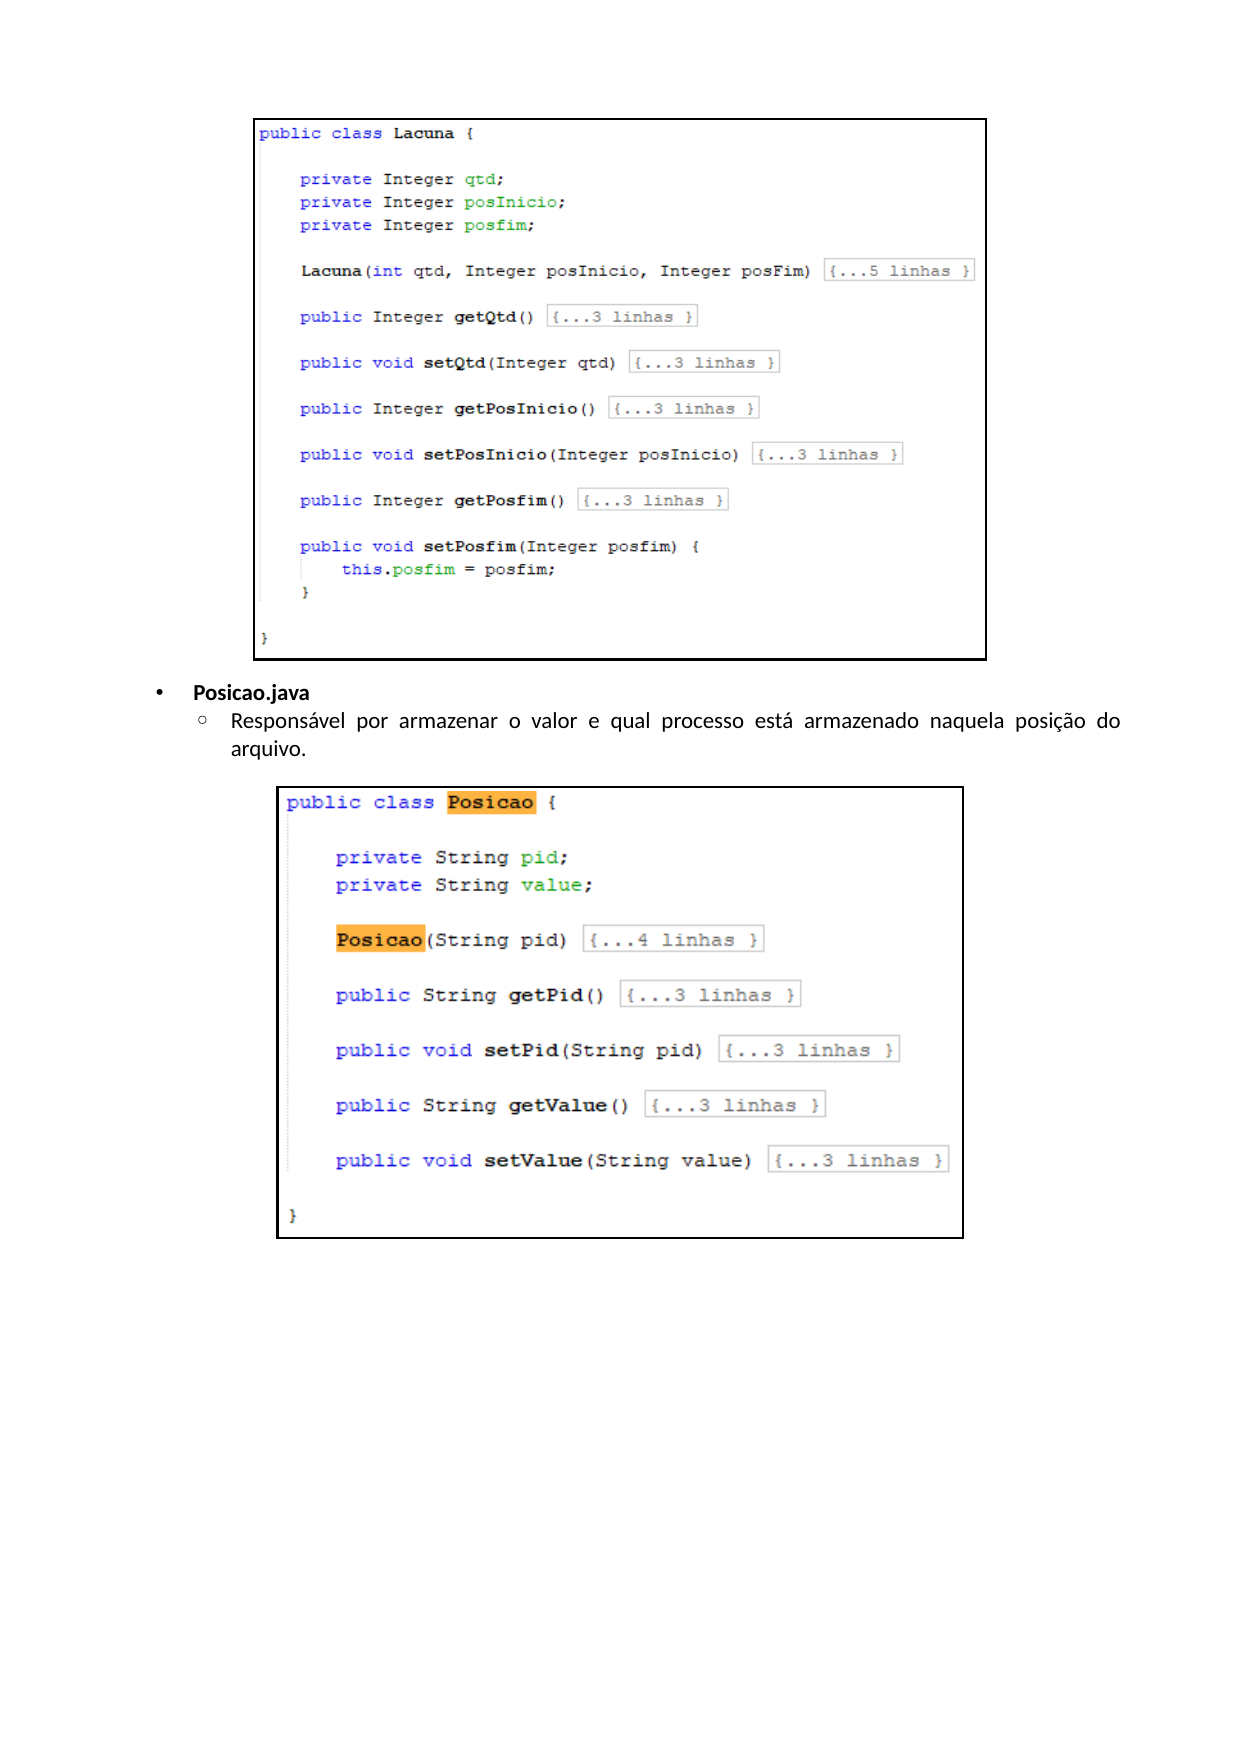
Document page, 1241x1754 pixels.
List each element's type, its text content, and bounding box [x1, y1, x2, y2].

picture [281, 791, 959, 1234]
list Posicao.java [156, 678, 1122, 707]
list Responsável por armazenar o valor e qual processo está armazenado naquela posição do arquivo. [193, 707, 1122, 763]
picture [257, 123, 983, 656]
